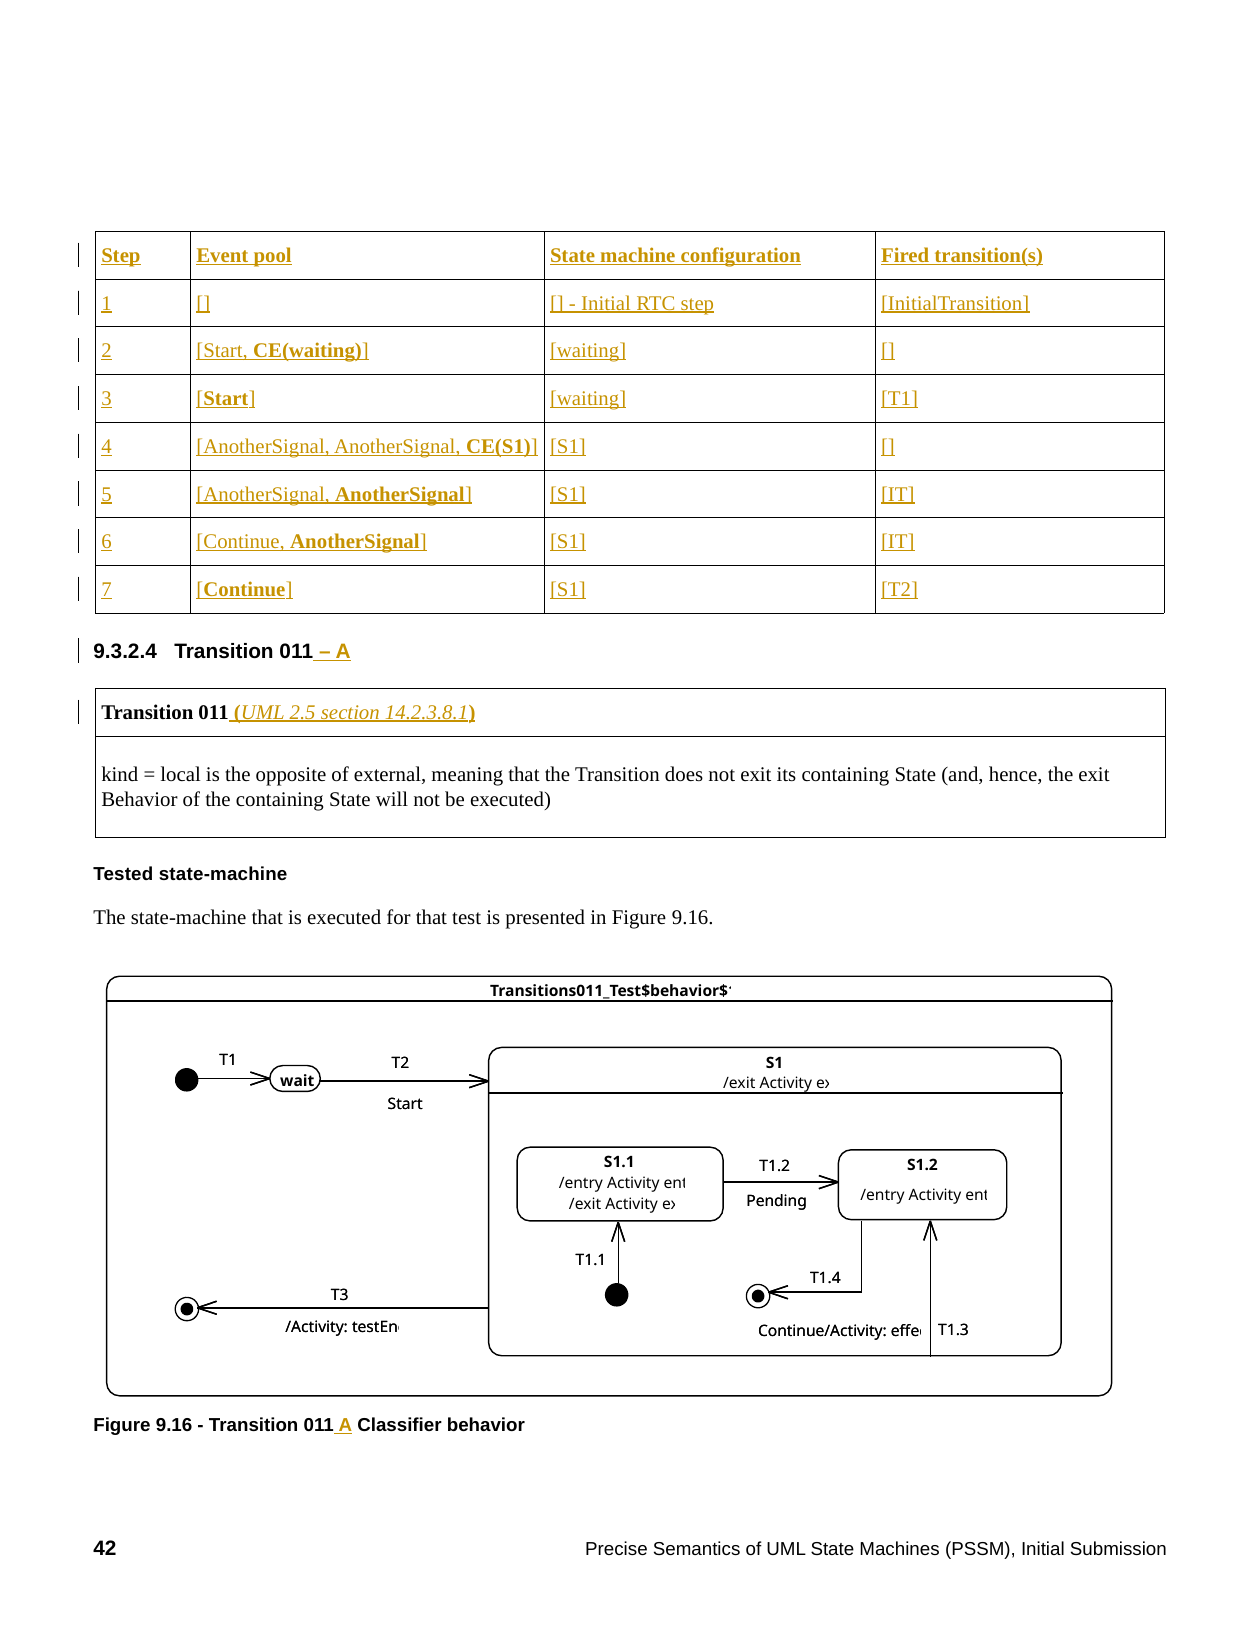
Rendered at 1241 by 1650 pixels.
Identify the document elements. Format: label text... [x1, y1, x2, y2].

table_header Event pool [191, 232, 544, 279]
table_cell [T1] [876, 375, 1164, 422]
table_cell [S1] [545, 423, 875, 469]
subtitle Tested state-machine [93, 862, 1164, 884]
table_cell 5 [96, 471, 190, 517]
table_cell [InitialTransition] [876, 280, 1164, 326]
table_cell [Start] [191, 375, 544, 422]
table_cell [Continue, AnotherSignal] [191, 518, 544, 565]
table_cell [AnotherSignal, AnotherSignal] [191, 471, 544, 517]
table_cell [IT] [876, 518, 1164, 565]
table_cell [S1] [545, 566, 875, 613]
table_cell 3 [96, 375, 190, 422]
table_cell kind = local is the opposite of external, meaning that the Transition does not exit its containing State (and, hence, the exit Behavior of the containing State will not be executed) [96, 737, 1165, 837]
table_cell 1 [96, 280, 190, 326]
table_cell [Start, CE(waiting)] [191, 327, 544, 374]
table_cell [waiting] [545, 327, 875, 374]
table_cell [T2] [876, 566, 1164, 613]
table_cell [AnotherSignal, AnotherSignal, CE(S1)] [191, 423, 544, 469]
text Figure 9.16 - Transition 011 A Classifier behavior [93, 963, 1127, 1436]
table_cell [] [876, 327, 1164, 374]
table_cell [waiting] [545, 375, 875, 422]
table_cell [S1] [545, 471, 875, 517]
table_cell [Continue] [191, 566, 544, 613]
table_header Fired transition(s) [876, 232, 1164, 279]
table_cell 4 [96, 423, 190, 469]
table_cell [] [191, 280, 544, 326]
subtitle Transition 011 – A [93, 638, 1164, 663]
table_cell [] [876, 423, 1164, 469]
table_header State machine configuration [545, 232, 875, 279]
table_header Transition 011 (UML 2.5 section 14.2.3.8.1) [96, 689, 1165, 736]
table_cell 6 [96, 518, 190, 565]
table_cell [IT] [876, 471, 1164, 517]
table_cell [S1] [545, 518, 875, 565]
table_cell 7 [96, 566, 190, 613]
table_cell [] - Initial RTC step [545, 280, 875, 326]
table_header Step [96, 232, 190, 279]
table_cell 2 [96, 327, 190, 374]
text The state-machine that is executed for that test is presented in Figure 9.16. [93, 905, 1164, 929]
